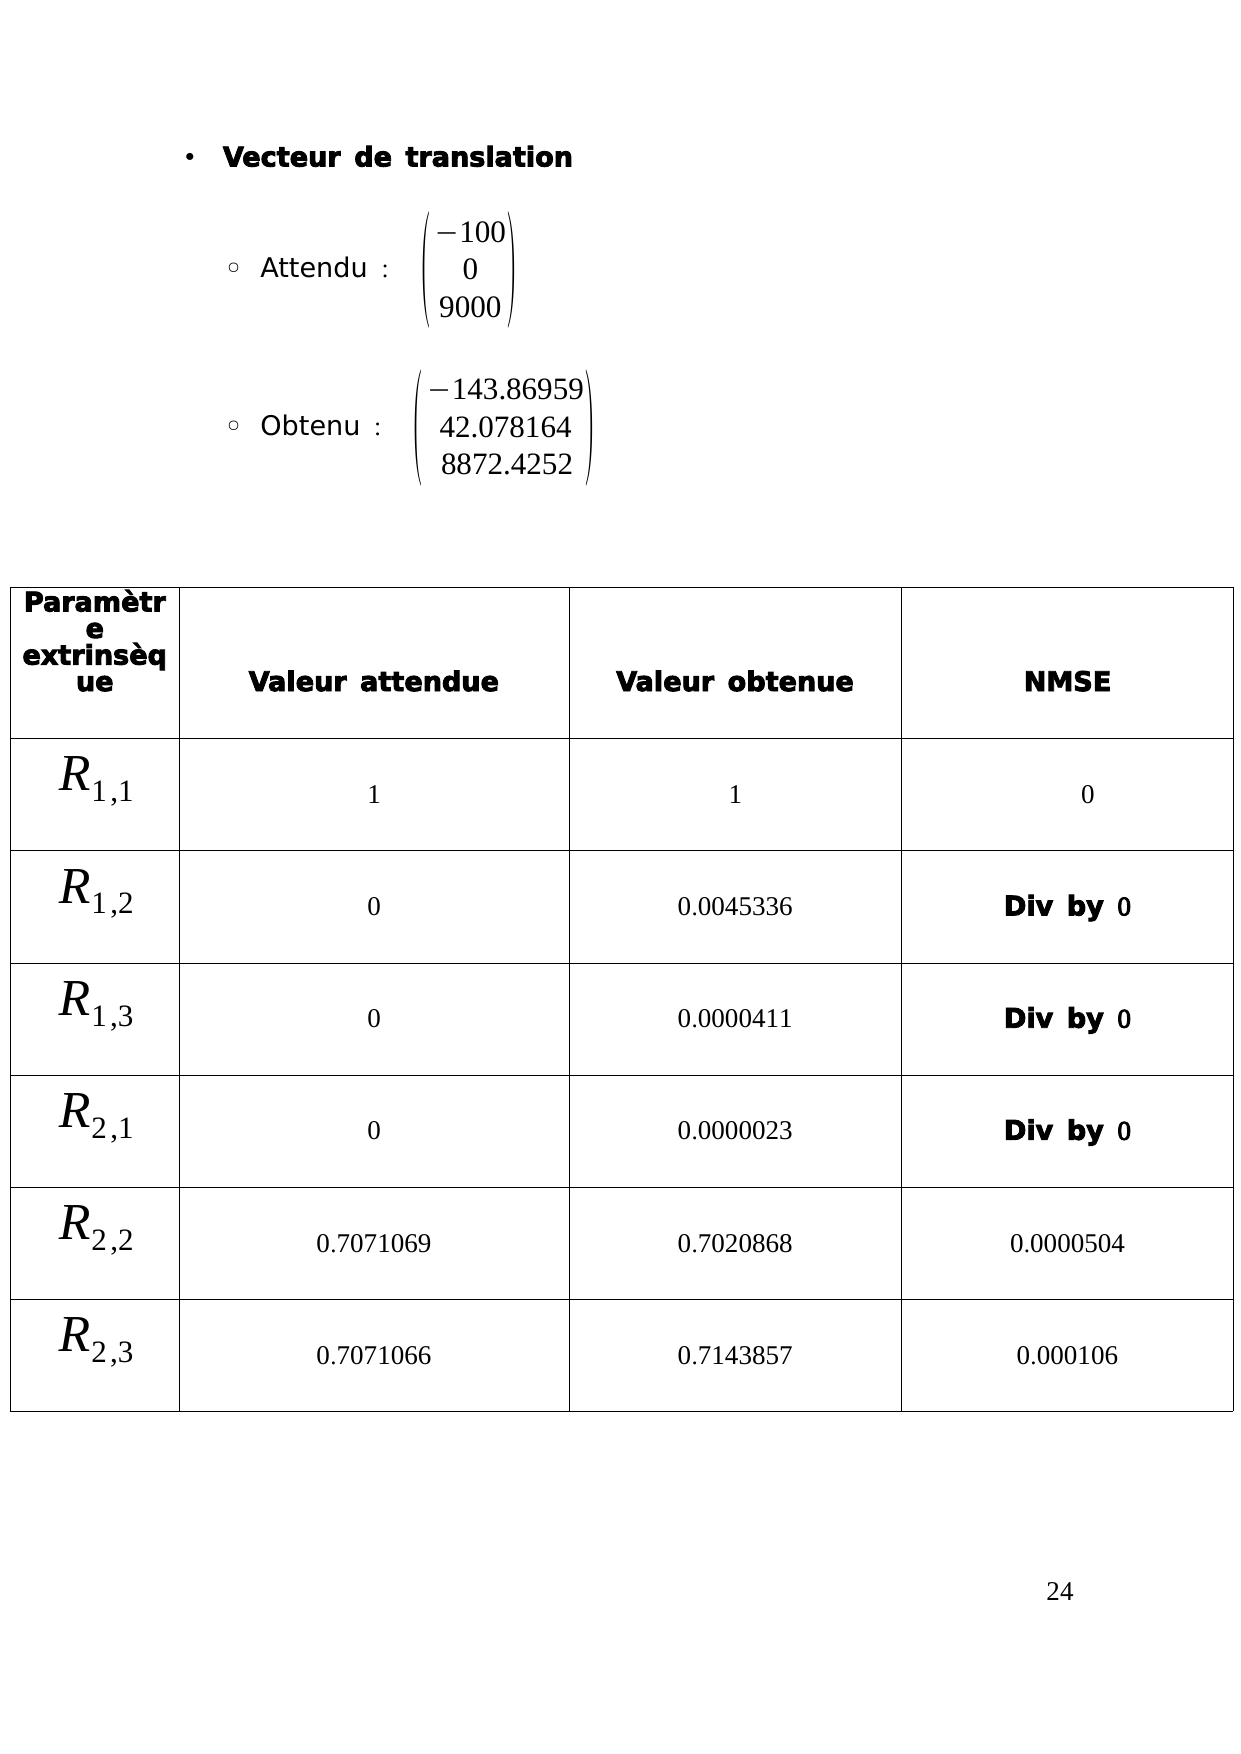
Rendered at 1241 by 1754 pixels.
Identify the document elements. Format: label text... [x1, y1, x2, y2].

table_cell [11, 851, 179, 962]
table_header Valeur attendue [180, 588, 569, 738]
table_cell 0 [902, 739, 1233, 850]
table_cell 1 [180, 739, 569, 850]
table_cell 0.000106 [902, 1300, 1233, 1411]
table_cell 0 [180, 851, 569, 962]
table_header NMSE [902, 588, 1233, 738]
table_cell 0.7143857 [570, 1300, 901, 1411]
list Vecteur de translation [185, 148, 1093, 172]
table_cell 0.7071069 [180, 1188, 569, 1299]
table_cell [11, 739, 179, 850]
table_cell [11, 1076, 179, 1187]
table_header Valeur obtenue [570, 588, 901, 738]
table_cell Div by 0 [902, 851, 1233, 962]
table_cell 0.0000411 [570, 964, 901, 1075]
table_cell 0.7020868 [570, 1188, 901, 1299]
table_cell Div by 0 [902, 964, 1233, 1075]
table_cell 1 [570, 739, 901, 850]
table_header Paramètre extrinsèque [11, 588, 179, 738]
table_cell [11, 964, 179, 1075]
table_cell [11, 1188, 179, 1299]
list Obtenu : [223, 367, 1093, 487]
list Attendu : [223, 209, 1093, 330]
table_cell 0.0000023 [570, 1076, 901, 1187]
table_cell Div by 0 [902, 1076, 1233, 1187]
table_cell 0.7071066 [180, 1300, 569, 1411]
table_cell 0.0045336 [570, 851, 901, 962]
table_cell 0.0000504 [902, 1188, 1233, 1299]
table_cell 0 [180, 1076, 569, 1187]
table_cell [11, 1300, 179, 1411]
table_cell 0 [180, 964, 569, 1075]
